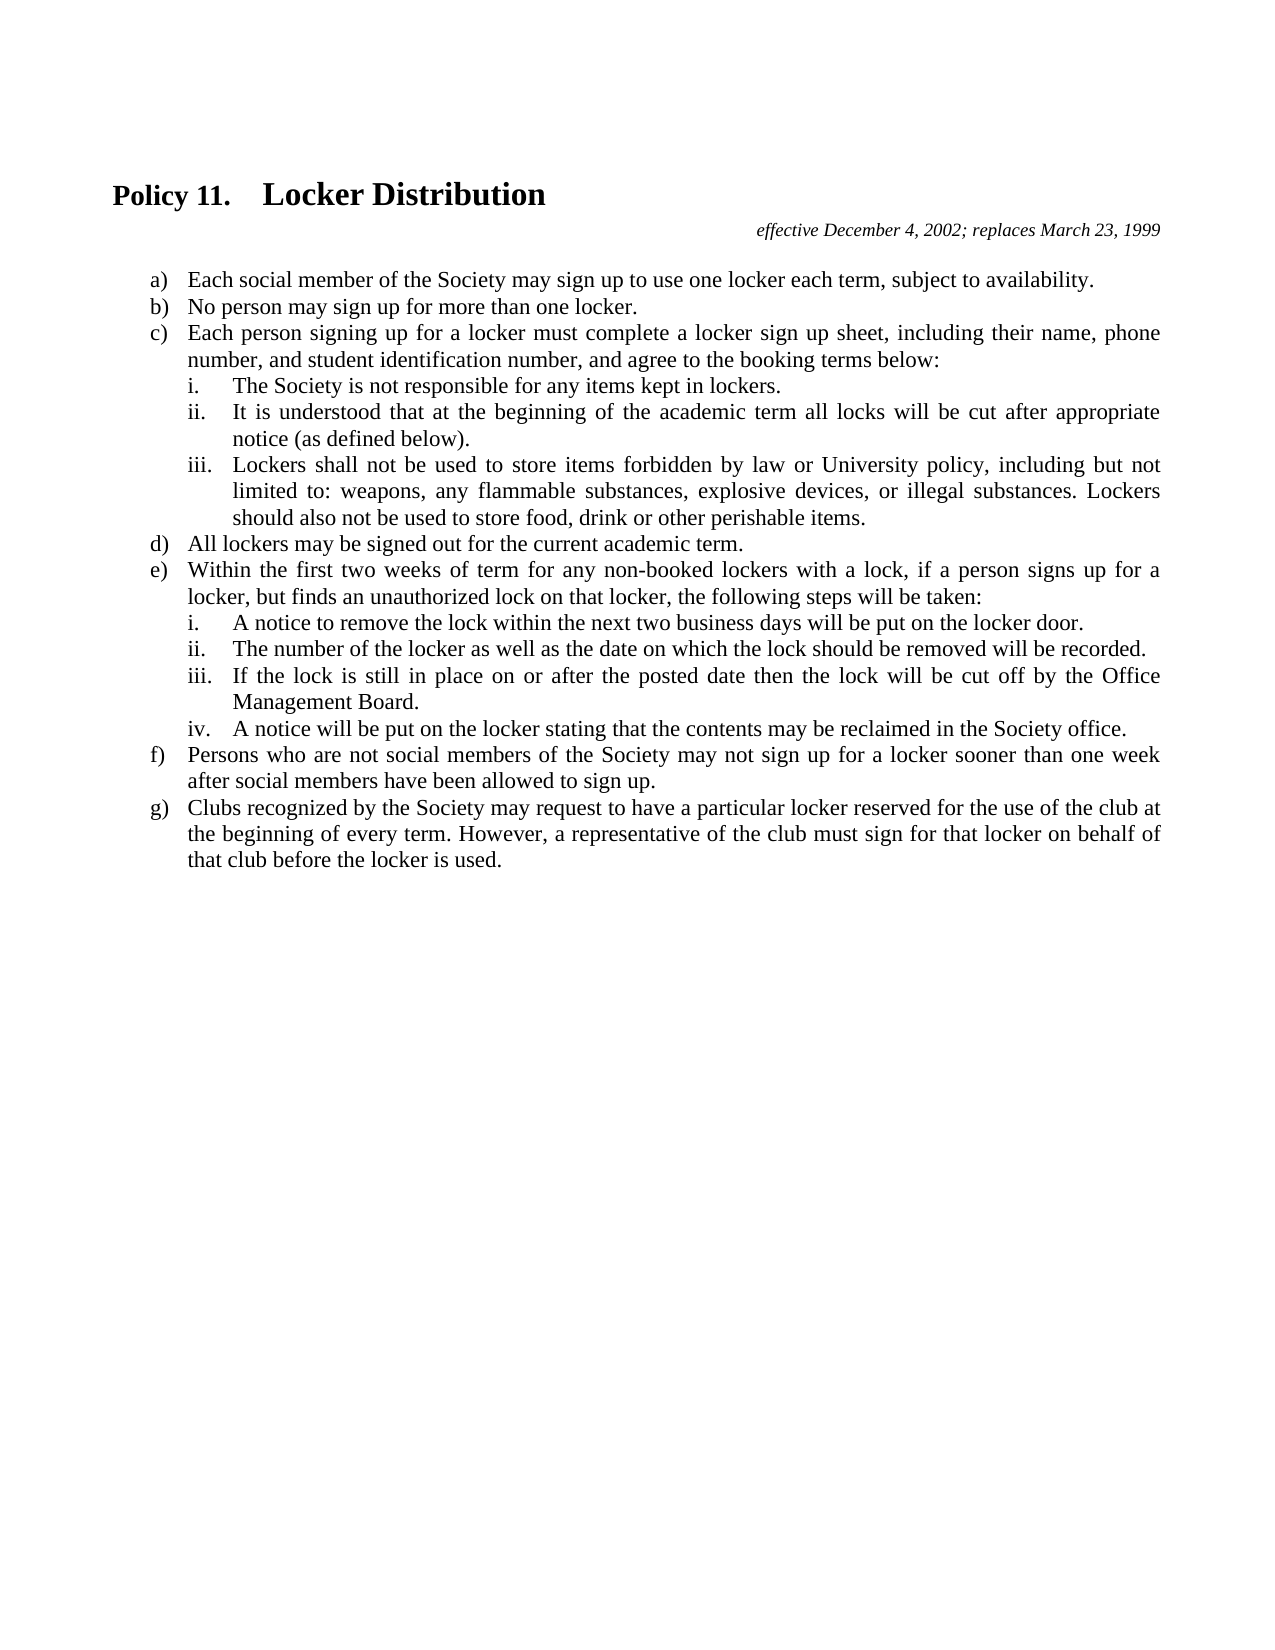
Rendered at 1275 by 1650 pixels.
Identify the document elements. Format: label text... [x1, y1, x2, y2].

subtitle No person may sign up for more than one locker. [150, 293, 1162, 319]
subtitle Each person signing up for a locker must complete a locker sign up sheet, including their name, phone number, and student identification number, and agree to the booking terms below: [150, 319, 1162, 372]
subtitle Locker Distribution [112, 174, 1162, 212]
subtitle Each social member of the Society may sign up to use one locker each term, subject to availability. [150, 267, 1162, 293]
subtitle Clubs recognized by the Society may request to have a particular locker reserved for the use of the club at the beginning of every term. However, a representative of the club must sign for that locker on behalf of that club before the locker is used. [150, 794, 1162, 873]
subtitle The Society is not responsible for any items kept in lockers. [187, 372, 1162, 398]
subtitle A notice will be put on the locker stating that the contents may be reclaimed in the Society office. [187, 714, 1162, 741]
subtitle The number of the locker as well as the date on which the lock should be removed will be recorded. [187, 636, 1162, 662]
subtitle If the lock is still in place on or after the posted date then the lock will be cut off by the Office Management Board. [187, 662, 1162, 714]
subtitle Persons who are not social members of the Society may not sign up for a locker sooner than one week after social members have been allowed to sign up. [150, 741, 1162, 794]
subtitle A notice to remove the lock within the next two business days will be put on the locker door. [187, 609, 1162, 636]
subtitle Within the first two weeks of term for any non-booked lockers with a lock, if a person signs up for a locker, but finds an unauthorized lock on that locker, the following steps will be taken: [150, 556, 1162, 609]
subtitle All lockers may be signed out for the current academic term. [150, 530, 1162, 556]
subtitle Lockers shall not be used to store items forbidden by law or University policy, including but not limited to: weapons, any flammable substances, explosive devices, or illegal substances. Lockers should also not be used to store food, drink or other perishable items. [187, 451, 1162, 530]
text effective December 4, 2002; replaces March 23, 1999 [112, 219, 1162, 240]
subtitle It is understood that at the beginning of the academic term all locks will be cut after appropriate notice (as defined below). [187, 398, 1162, 451]
